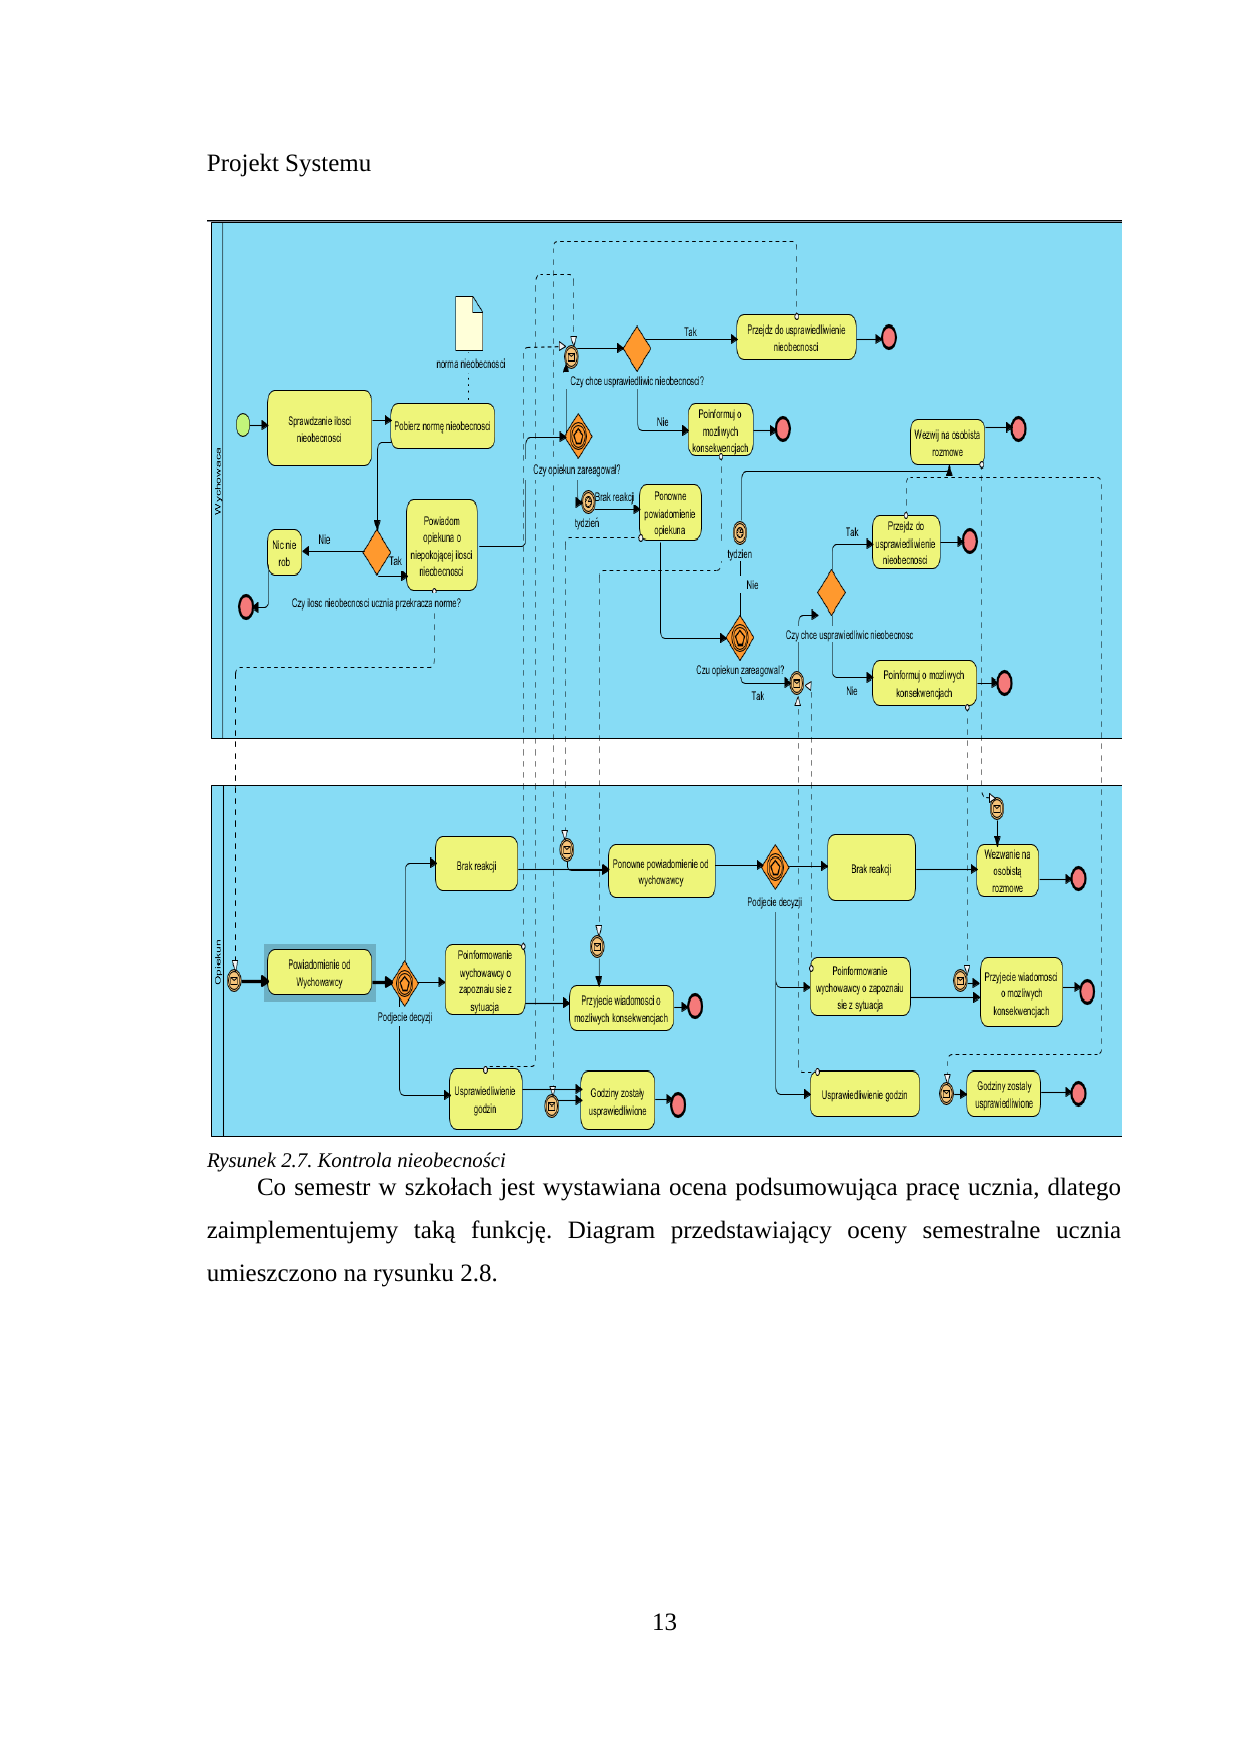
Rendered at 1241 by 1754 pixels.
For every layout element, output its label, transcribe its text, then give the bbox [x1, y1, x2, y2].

text Rysunek 2.7. Kontrola nieobecności [207, 219, 1123, 1172]
picture [209, 221, 1120, 1141]
text Co semestr w szkołach jest wystawiana ocena podsumowująca pracę ucznia, dlatego zaimplementujemy taką funkcję. Diagram przedstawiający oceny semestralne ucznia umieszczono na rysunku 2.8. [207, 1172, 1122, 1287]
